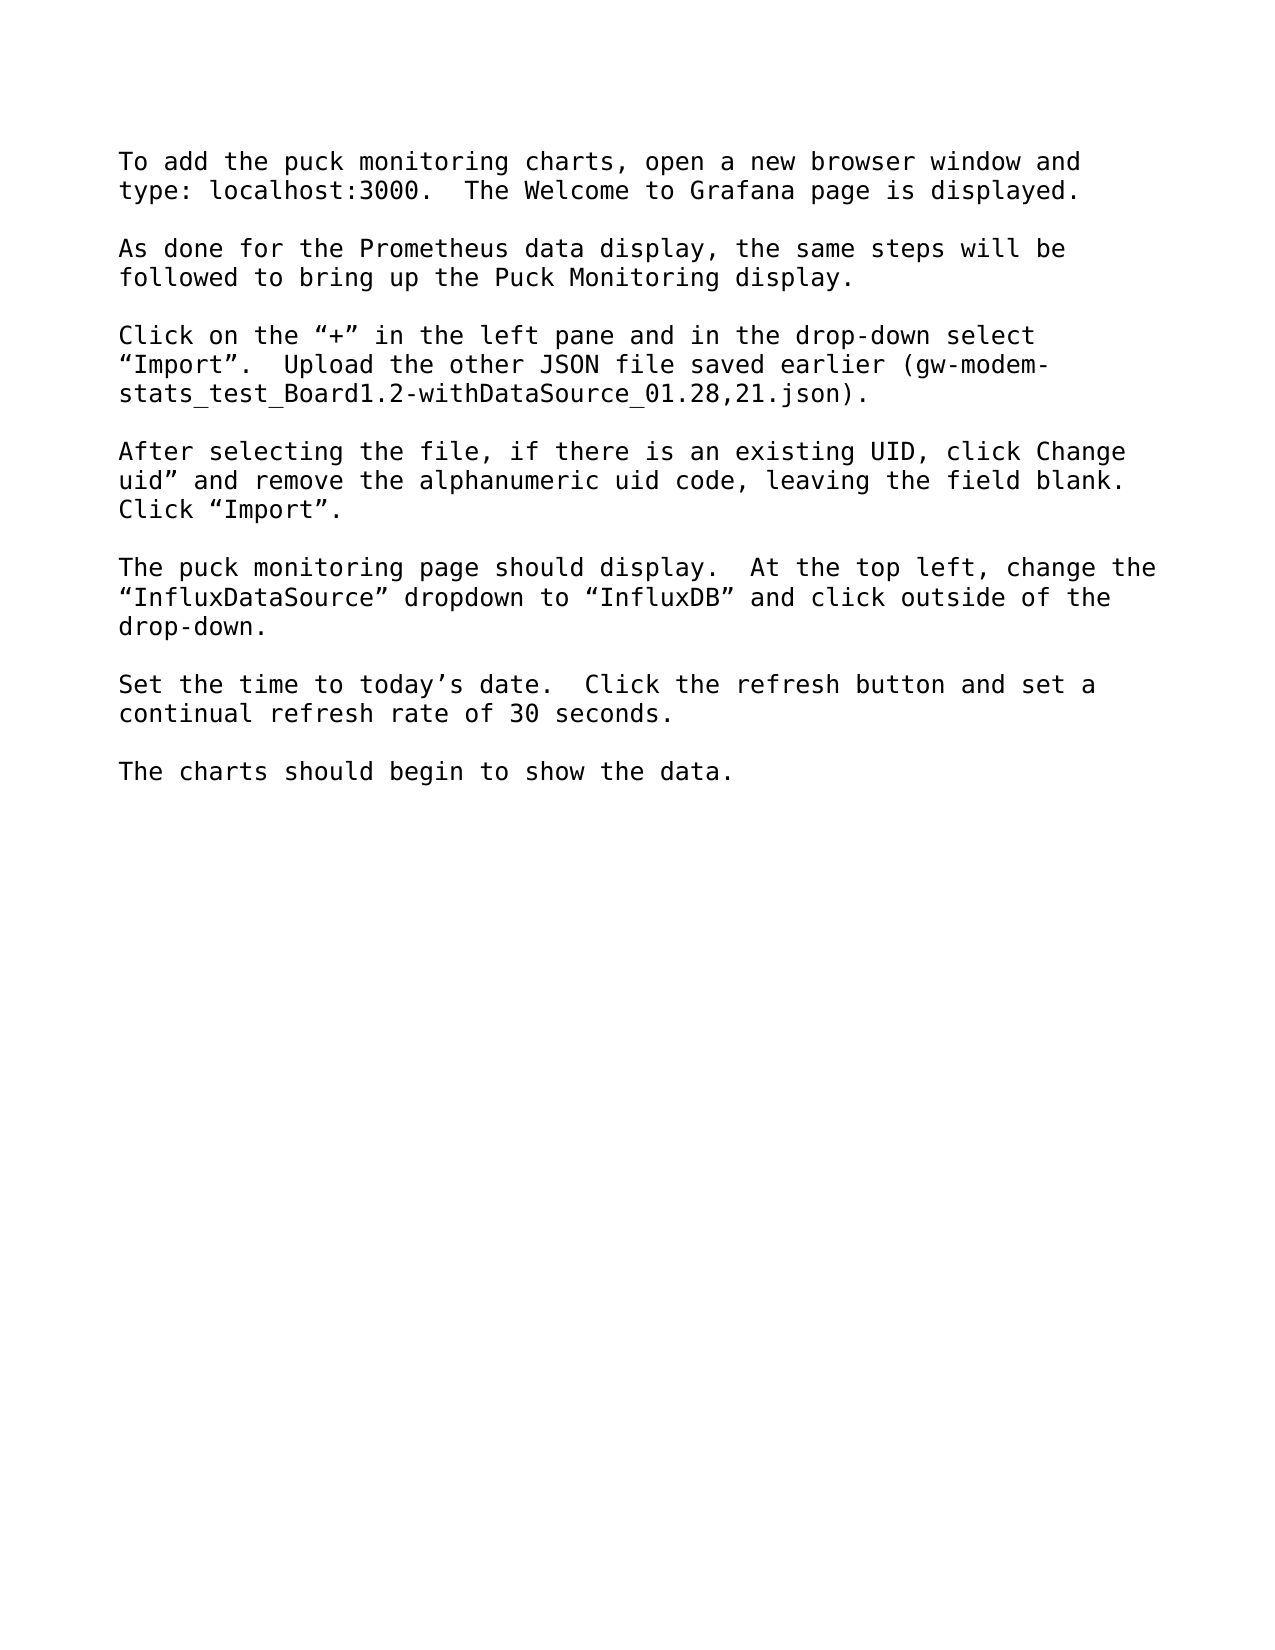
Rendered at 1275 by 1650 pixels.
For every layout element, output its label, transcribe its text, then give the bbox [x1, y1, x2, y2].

text The puck monitoring page should display. At the top left, change the “InfluxDataSource” dropdown to “InfluxDB” and click outside of the drop-down. [118, 553, 1157, 641]
text Click on the “+” in the left pane and in the drop-down select “Import”. Upload the other JSON file saved earlier (gw-modem-stats_test_Board1.2-withDataSource_01.28,21.json). [118, 321, 1157, 408]
text Set the time to today’s date. Click the refresh button and set a continual refresh rate of 30 seconds. [118, 670, 1157, 728]
text To add the puck monitoring charts, open a new browser window and type: localhost:3000. The Welcome to Grafana page is displayed. [118, 147, 1157, 205]
text After selecting the file, if there is an existing UID, click Change uid” and remove the alphanumeric uid code, leaving the field blank. Click “Import”. [118, 437, 1157, 525]
text The charts should begin to show the data. [118, 757, 1157, 786]
text As done for the Prometheus data display, the same steps will be followed to bring up the Puck Monitoring display. [118, 234, 1157, 292]
